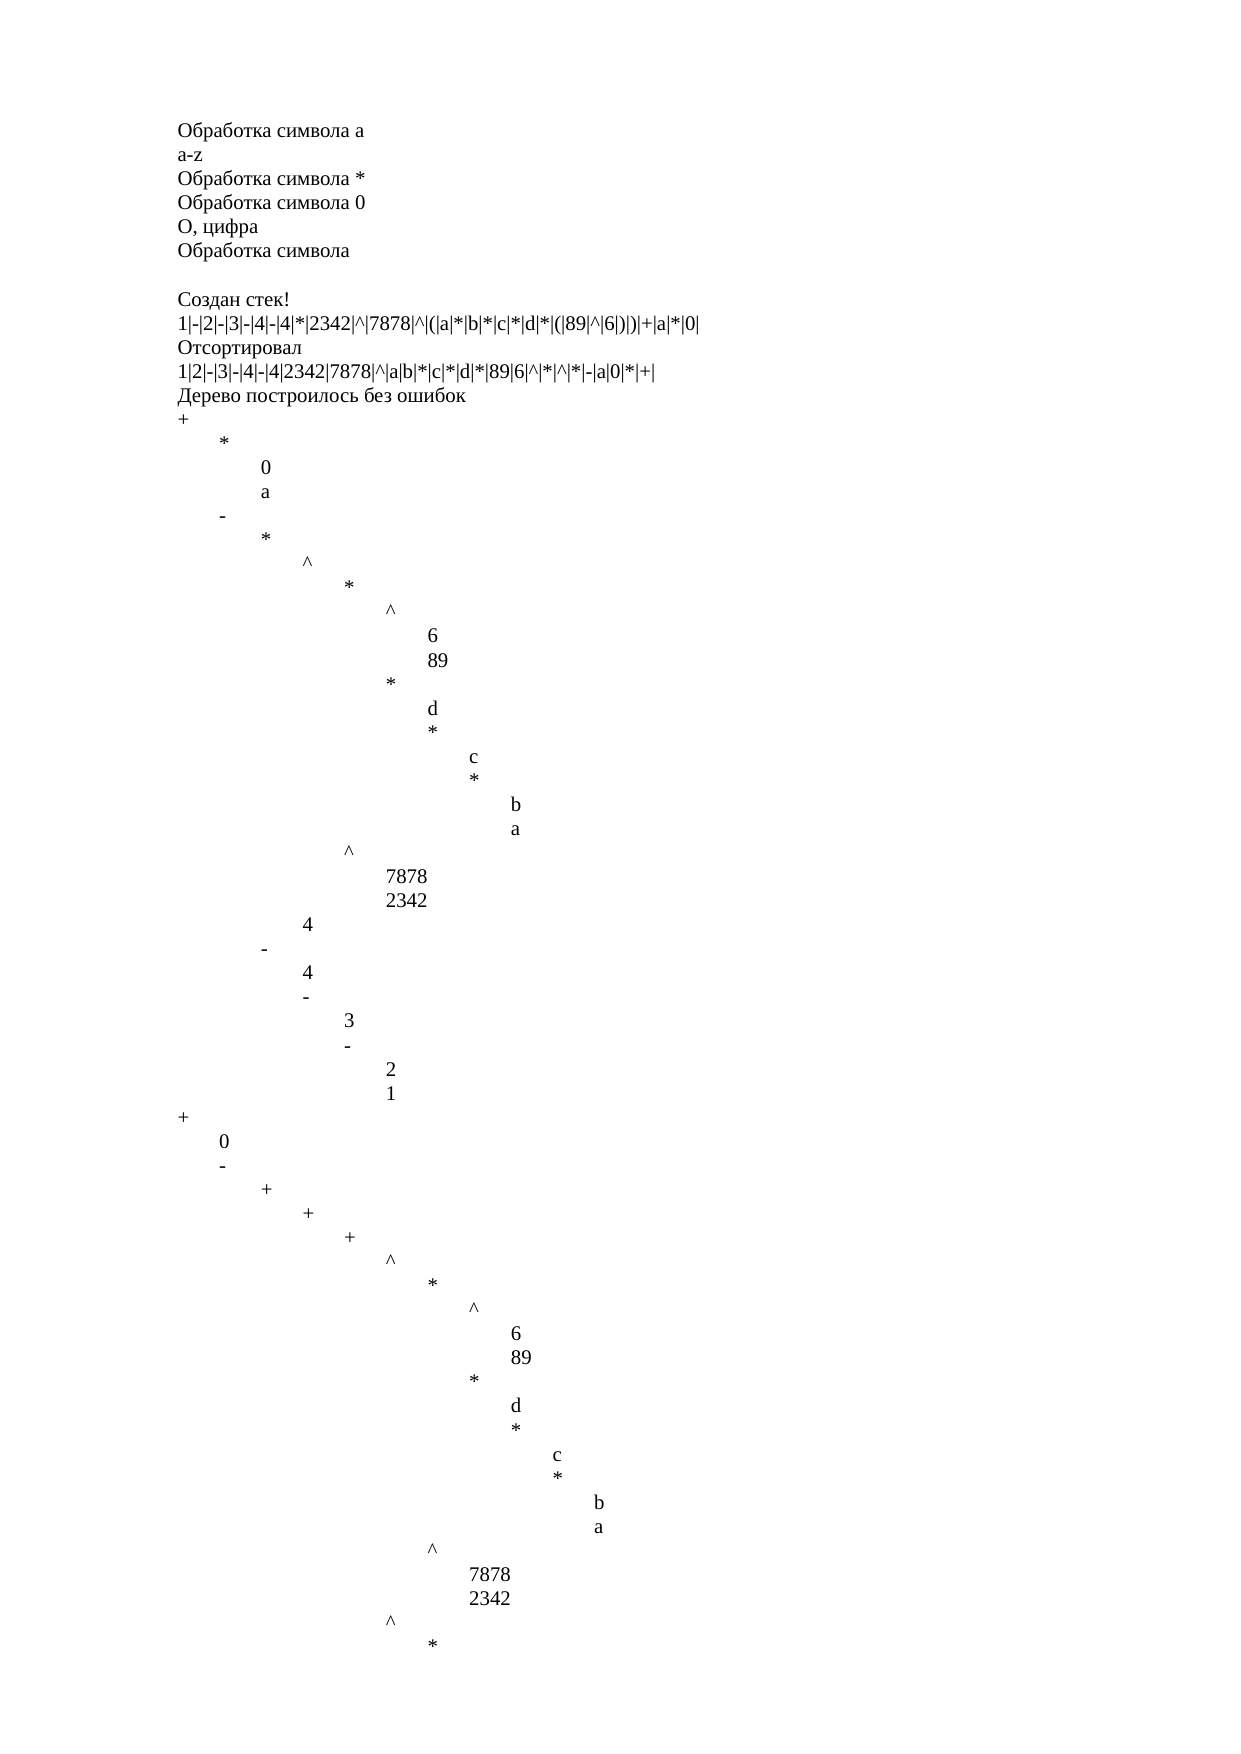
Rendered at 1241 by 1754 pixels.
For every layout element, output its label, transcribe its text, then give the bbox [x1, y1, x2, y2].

text ^ [177, 1297, 1152, 1321]
text d [177, 1393, 1152, 1417]
text ^ [177, 599, 1152, 623]
text Отсортировал [177, 335, 1152, 359]
text * [177, 575, 1152, 599]
text + [177, 1201, 1152, 1225]
text * [177, 431, 1152, 455]
text Обработка символа 0 [177, 190, 1152, 214]
text 2342 [177, 888, 1152, 912]
text * [177, 1634, 1152, 1658]
text 2 [177, 1057, 1152, 1081]
text * [177, 720, 1152, 744]
text b [177, 792, 1152, 816]
text 1 [177, 1081, 1152, 1105]
text Обработка символа a [177, 118, 1152, 142]
text 0 [177, 455, 1152, 479]
text 7878 [177, 864, 1152, 888]
text Обработка символа * [177, 166, 1152, 190]
text b [177, 1490, 1152, 1514]
text Обработка символа [177, 238, 1152, 262]
text + [177, 407, 1152, 431]
text a [177, 479, 1152, 503]
text 1|2|-|3|-|4|-|4|2342|7878|^|a|b|*|c|*|d|*|89|6|^|*|^|*|-|a|0|*|+| [177, 359, 1152, 383]
text О, цифра [177, 214, 1152, 238]
text 6 [177, 623, 1152, 647]
text * [177, 1369, 1152, 1393]
text 0 [177, 1129, 1152, 1153]
text 4 [177, 912, 1152, 936]
text ^ [177, 1538, 1152, 1562]
text ^ [177, 840, 1152, 864]
text * [177, 768, 1152, 792]
text 89 [177, 1345, 1152, 1369]
text ^ [177, 1610, 1152, 1634]
text * [177, 527, 1152, 551]
text ^ [177, 1249, 1152, 1273]
text 3 [177, 1008, 1152, 1032]
text a-z [177, 142, 1152, 166]
text 89 [177, 647, 1152, 672]
text - [177, 984, 1152, 1008]
text - [177, 503, 1152, 527]
text 4 [177, 960, 1152, 984]
text Дерево построилось без ошибок [177, 383, 1152, 407]
text * [177, 1273, 1152, 1297]
text c [177, 744, 1152, 768]
text - [177, 1032, 1152, 1057]
text * [177, 672, 1152, 696]
text 7878 [177, 1562, 1152, 1586]
text c [177, 1442, 1152, 1466]
text 6 [177, 1321, 1152, 1345]
text + [177, 1225, 1152, 1249]
text d [177, 696, 1152, 720]
text 2342 [177, 1586, 1152, 1610]
text * [177, 1466, 1152, 1490]
text 1|-|2|-|3|-|4|-|4|*|2342|^|7878|^|(|a|*|b|*|c|*|d|*|(|89|^|6|)|)|+|a|*|0| [177, 311, 1152, 335]
text - [177, 1153, 1152, 1177]
text + [177, 1177, 1152, 1201]
text + [177, 1105, 1152, 1129]
text a [177, 816, 1152, 840]
text Создан стек! [177, 287, 1152, 311]
text * [177, 1417, 1152, 1442]
text ^ [177, 551, 1152, 575]
text a [177, 1514, 1152, 1538]
text - [177, 936, 1152, 960]
